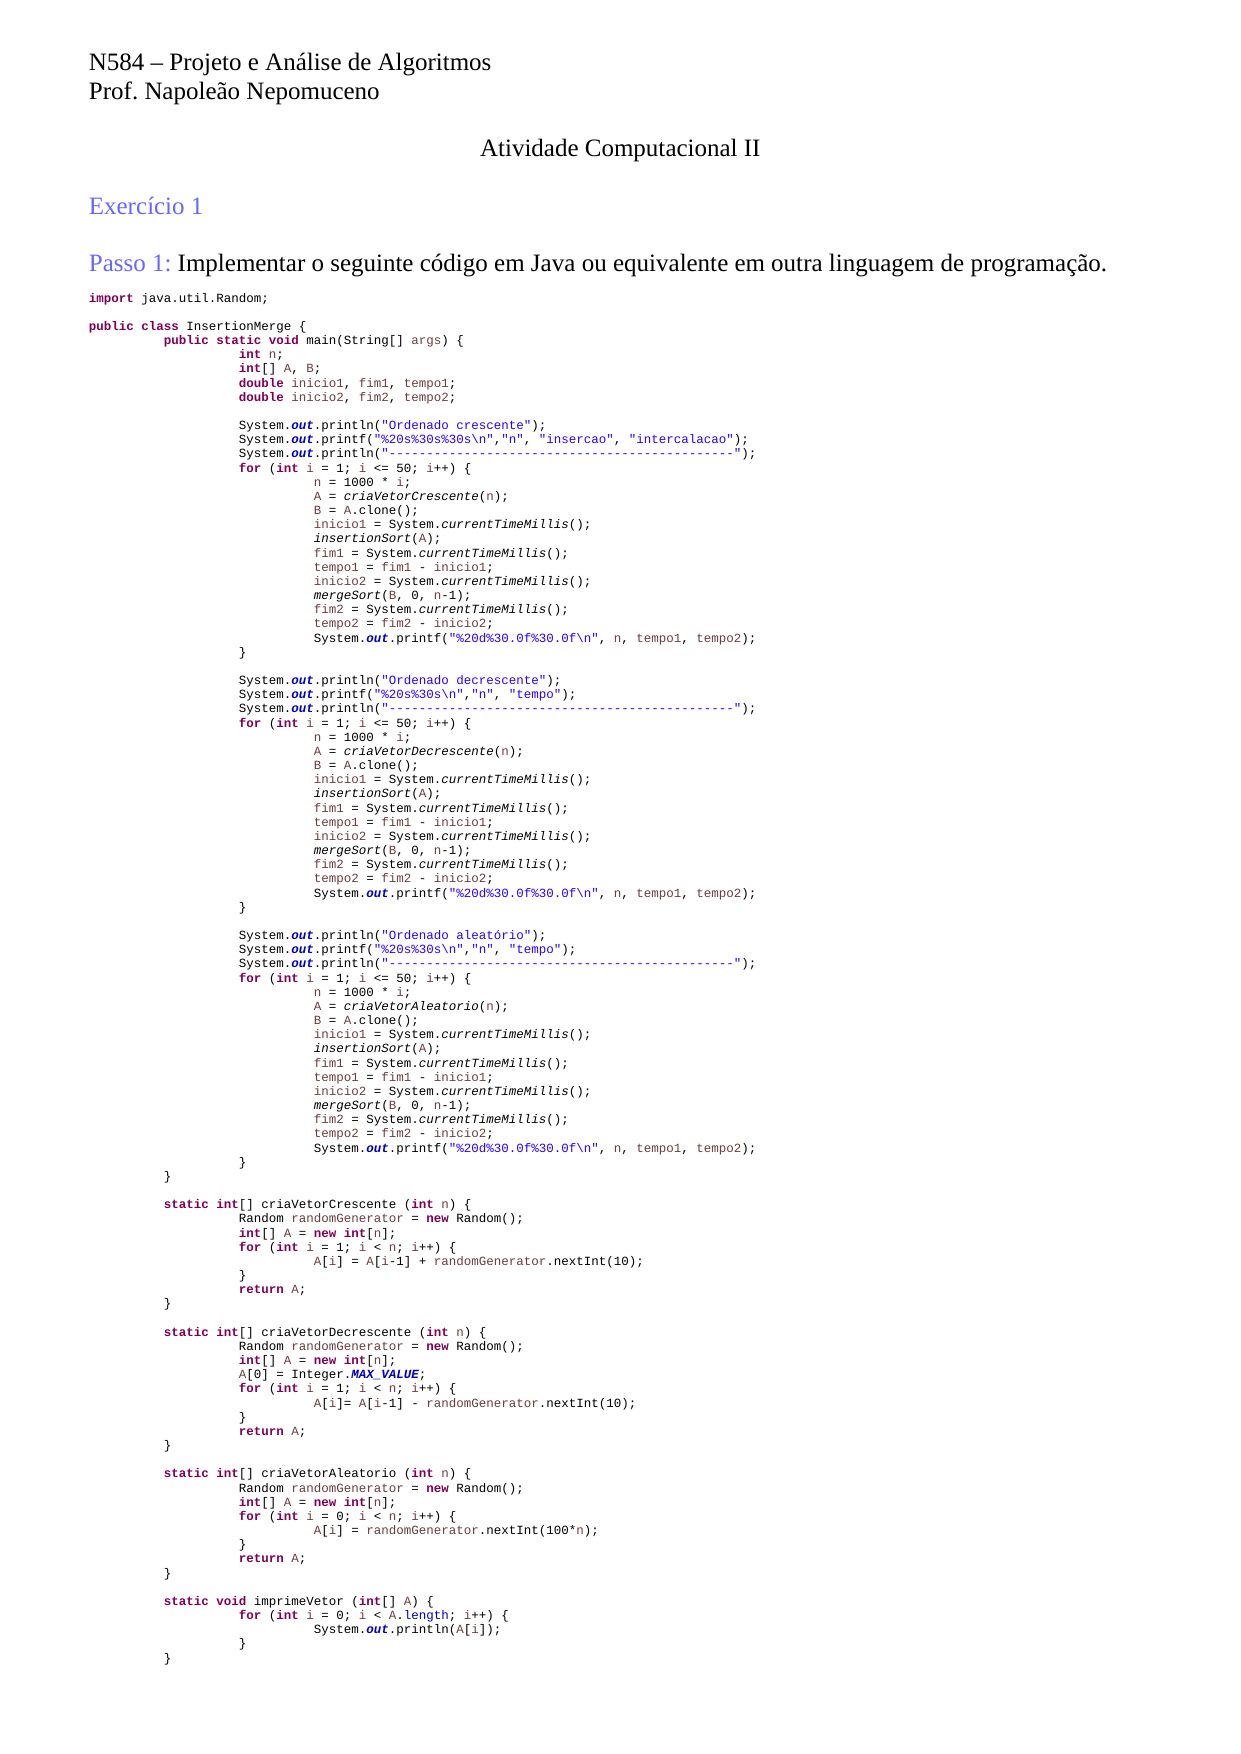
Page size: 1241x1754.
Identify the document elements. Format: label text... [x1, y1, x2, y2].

text } [89, 1652, 1152, 1666]
text System.out.println("----------------------------------------------"); [89, 957, 1152, 972]
text for (int i = 0; i < A.length; i++) { [89, 1609, 1152, 1623]
text Random randomGenerator = new Random(); [89, 1482, 1152, 1496]
text fim1 = System.currentTimeMillis(); [89, 547, 1152, 561]
text } [89, 1439, 1152, 1453]
text fim2 = System.currentTimeMillis(); [89, 603, 1152, 617]
text static int[] criaVetorAleatorio (int n) { [89, 1467, 1152, 1482]
text tempo1 = fim1 - inicio1; [89, 1071, 1152, 1085]
text System.out.println("Ordenado crescente"); [89, 419, 1152, 433]
text } [89, 1170, 1152, 1184]
text return A; [89, 1283, 1152, 1297]
text int n; [89, 348, 1152, 362]
text } [89, 646, 1152, 660]
text n = 1000 * i; [89, 476, 1152, 490]
text } [89, 901, 1152, 915]
text } [89, 1411, 1152, 1425]
text mergeSort(B, 0, n-1); [89, 844, 1152, 858]
text for (int i = 0; i < n; i++) { [89, 1510, 1152, 1524]
text A = criaVetorCrescente(n); [89, 490, 1152, 504]
text A[i] = randomGenerator.nextInt(100*n); [89, 1524, 1152, 1538]
text } [89, 1637, 1152, 1652]
text System.out.println(A[i]); [89, 1623, 1152, 1637]
text } [89, 1269, 1152, 1283]
text return A; [89, 1425, 1152, 1439]
text for (int i = 1; i <= 50; i++) { [89, 462, 1152, 476]
text int[] A = new int[n]; [89, 1227, 1152, 1241]
text System.out.println("Ordenado aleatório"); [89, 929, 1152, 943]
text fim2 = System.currentTimeMillis(); [89, 858, 1152, 872]
text tempo2 = fim2 - inicio2; [89, 617, 1152, 632]
text System.out.printf("%20s%30s%30s\n","n", "insercao", "intercalacao"); [89, 433, 1152, 447]
text Atividade Computacional II [89, 133, 1152, 162]
text } [89, 1538, 1152, 1552]
text System.out.printf("%20s%30s\n","n", "tempo"); [89, 688, 1152, 702]
text tempo1 = fim1 - inicio1; [89, 561, 1152, 575]
text A[i] = A[i-1] + randomGenerator.nextInt(10); [89, 1255, 1152, 1269]
text Exercício 1 [89, 191, 1152, 220]
text System.out.printf("%20s%30s\n","n", "tempo"); [89, 943, 1152, 957]
text tempo2 = fim2 - inicio2; [89, 1127, 1152, 1142]
text inicio2 = System.currentTimeMillis(); [89, 575, 1152, 589]
text mergeSort(B, 0, n-1); [89, 1099, 1152, 1113]
text fim1 = System.currentTimeMillis(); [89, 1057, 1152, 1071]
text double inicio1, fim1, tempo1; [89, 377, 1152, 391]
text Passo 1: Implementar o seguinte código em Java ou equivalente em outra linguagem de programação. [89, 248, 1152, 277]
text A = criaVetorDecrescente(n); [89, 745, 1152, 759]
text System.out.printf("%20d%30.0f%30.0f\n", n, tempo1, tempo2); [89, 887, 1152, 901]
text Random randomGenerator = new Random(); [89, 1340, 1152, 1354]
text inicio1 = System.currentTimeMillis(); [89, 518, 1152, 532]
text } [89, 1297, 1152, 1312]
text inicio2 = System.currentTimeMillis(); [89, 830, 1152, 844]
text Random randomGenerator = new Random(); [89, 1212, 1152, 1227]
text inicio1 = System.currentTimeMillis(); [89, 1028, 1152, 1042]
text static int[] criaVetorCrescente (int n) { [89, 1198, 1152, 1212]
text B = A.clone(); [89, 504, 1152, 518]
text B = A.clone(); [89, 1014, 1152, 1028]
text System.out.printf("%20d%30.0f%30.0f\n", n, tempo1, tempo2); [89, 632, 1152, 646]
text n = 1000 * i; [89, 731, 1152, 745]
text System.out.printf("%20d%30.0f%30.0f\n", n, tempo1, tempo2); [89, 1142, 1152, 1156]
text Prof. Napoleão Nepomuceno [89, 76, 1152, 105]
text for (int i = 1; i < n; i++) { [89, 1241, 1152, 1255]
text inicio2 = System.currentTimeMillis(); [89, 1085, 1152, 1099]
text A[0] = Integer.MAX_VALUE; [89, 1368, 1152, 1382]
text static int[] criaVetorDecrescente (int n) { [89, 1326, 1152, 1340]
text for (int i = 1; i <= 50; i++) { [89, 972, 1152, 986]
text static void imprimeVetor (int[] A) { [89, 1595, 1152, 1609]
text insertionSort(A); [89, 532, 1152, 547]
text fim2 = System.currentTimeMillis(); [89, 1113, 1152, 1127]
text int[] A = new int[n]; [89, 1496, 1152, 1510]
text A[i]= A[i-1] - randomGenerator.nextInt(10); [89, 1397, 1152, 1411]
text System.out.println("Ordenado decrescente"); [89, 674, 1152, 688]
text n = 1000 * i; [89, 986, 1152, 1000]
text tempo2 = fim2 - inicio2; [89, 872, 1152, 887]
text } [89, 1567, 1152, 1581]
text inicio1 = System.currentTimeMillis(); [89, 773, 1152, 787]
text return A; [89, 1552, 1152, 1567]
text tempo1 = fim1 - inicio1; [89, 816, 1152, 830]
text A = criaVetorAleatorio(n); [89, 1000, 1152, 1014]
text import java.util.Random; [89, 292, 1152, 306]
text int[] A, B; [89, 362, 1152, 377]
text mergeSort(B, 0, n-1); [89, 589, 1152, 603]
text double inicio2, fim2, tempo2; [89, 391, 1152, 405]
text System.out.println("----------------------------------------------"); [89, 702, 1152, 717]
text for (int i = 1; i <= 50; i++) { [89, 717, 1152, 731]
text System.out.println("----------------------------------------------"); [89, 447, 1152, 462]
text public static void main(String[] args) { [89, 334, 1152, 348]
text insertionSort(A); [89, 787, 1152, 802]
text int[] A = new int[n]; [89, 1354, 1152, 1368]
text for (int i = 1; i < n; i++) { [89, 1382, 1152, 1397]
text public class InsertionMerge { [89, 320, 1152, 334]
text insertionSort(A); [89, 1042, 1152, 1057]
text fim1 = System.currentTimeMillis(); [89, 802, 1152, 816]
text N584 – Projeto e Análise de Algoritmos [89, 47, 1152, 76]
text B = A.clone(); [89, 759, 1152, 773]
text } [89, 1156, 1152, 1170]
